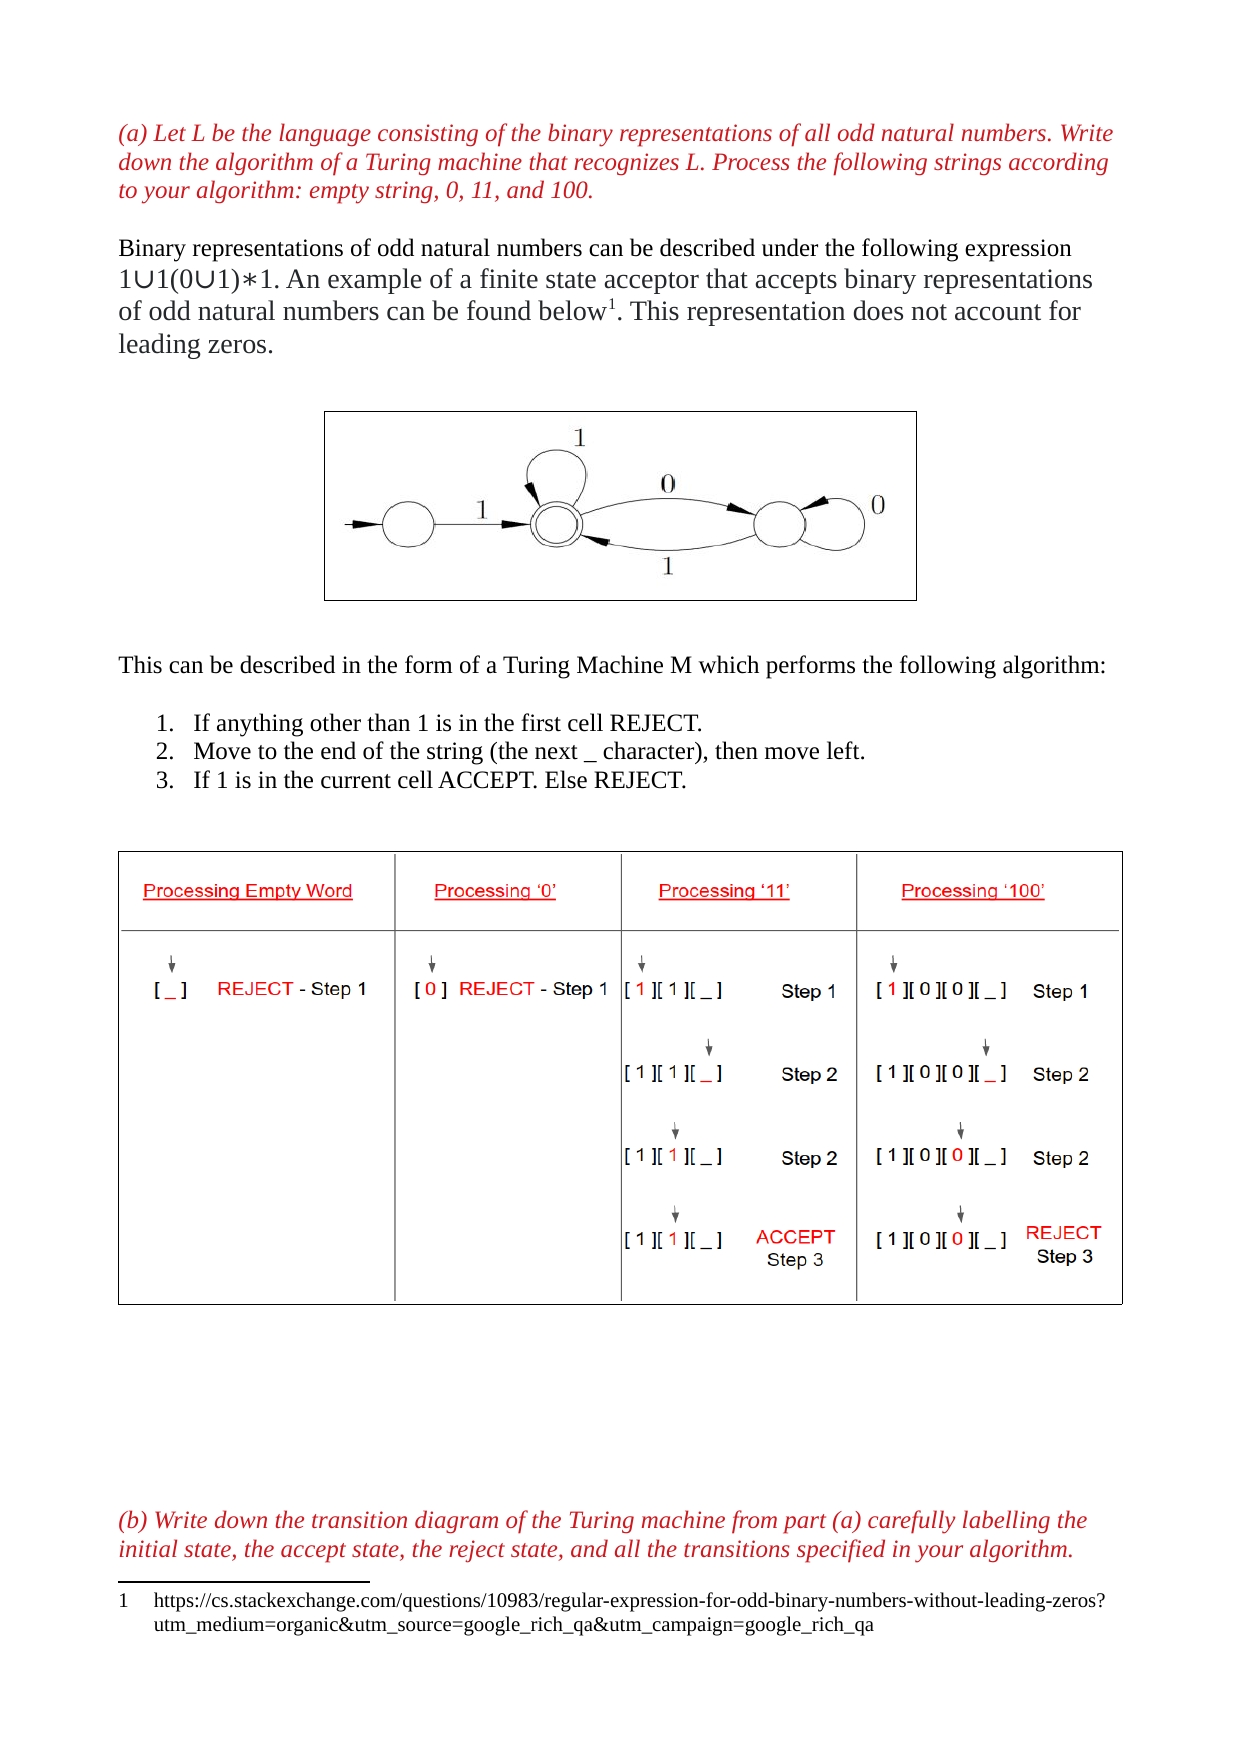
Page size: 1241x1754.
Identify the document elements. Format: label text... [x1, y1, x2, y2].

list Move to the end of the string (the next _ character), then move left. [156, 736, 1122, 765]
text This can be described in the form of a Turing Machine M which performs the following algorithm: [118, 650, 1122, 679]
text Binary representations of odd natural numbers can be described under the following expression 1∪1(0∪1)∗1. An example of a finite state acceptor that accepts binary representations of odd natural numbers can be found below. This representation does not account for leading zeros. [118, 233, 1122, 359]
list If anything other than 1 is in the first cell REJECT. [156, 708, 1122, 736]
list If 1 is in the current cell ACCEPT. Else REJECT. [156, 765, 1122, 794]
picture [121, 854, 1119, 1301]
text (b) Write down the transition diagram of the Turing machine from part (a) carefully labelling the initial state, the accept state, the reject state, and all the transitions specified in your algorithm. [118, 1505, 1122, 1562]
text (a) Let L be the language consisting of the binary representations of all odd natural numbers. Write down the algorithm of a Turing machine that recognizes L. Process the following strings according to your algorithm: empty string, 0, 11, and 100. [118, 118, 1122, 204]
picture [327, 413, 914, 598]
text https://cs.stackexchange.com/questions/10983/regular-expression-for-odd-binary-numbers-without-leading-zeros?utm_medium=organic&utm_source=google_rich_qa&utm_campaign=google_rich_qa [118, 1588, 1122, 1636]
